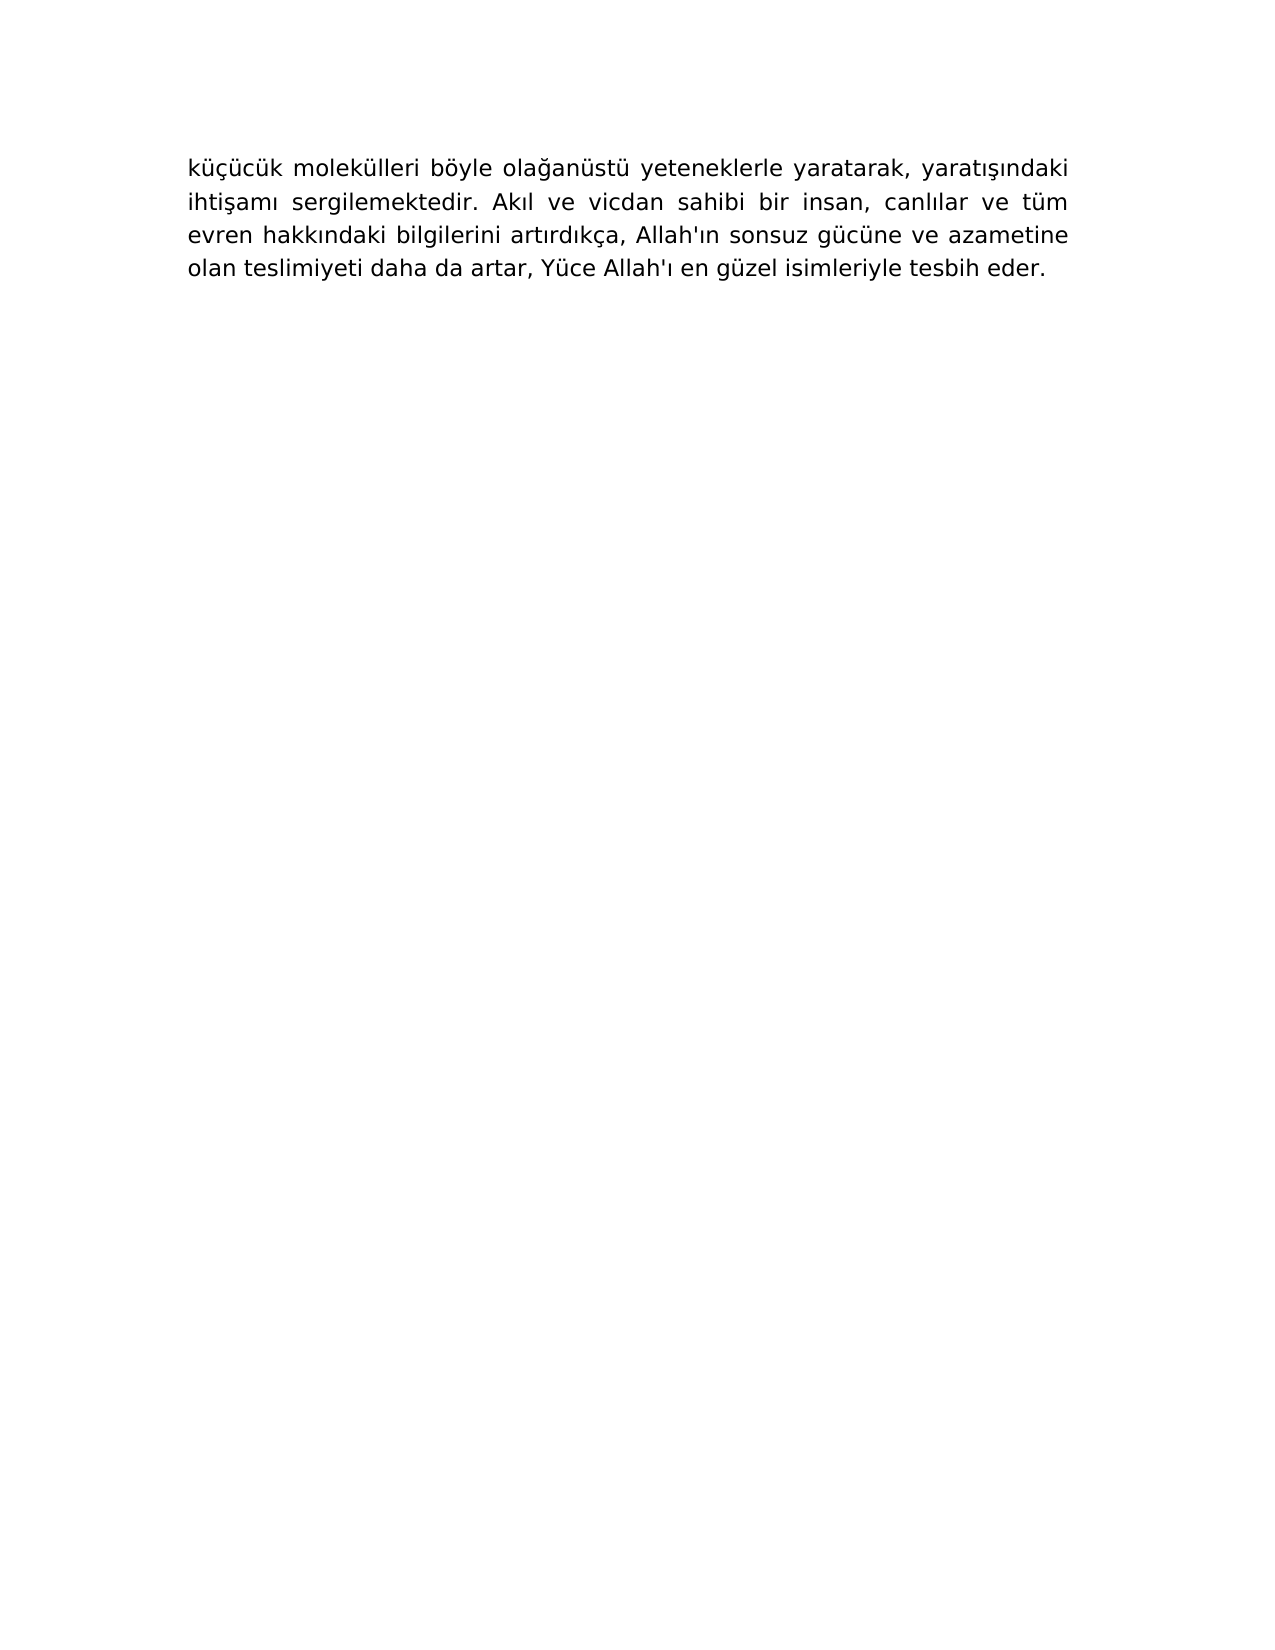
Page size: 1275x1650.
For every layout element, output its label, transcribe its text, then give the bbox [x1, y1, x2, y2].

text küçücük molekülleri böyle olağanüstü yeteneklerle yaratarak, yaratışındaki ihtişamı sergilemektedir. Akıl ve vicdan sahibi bir insan, canlılar ve tüm evren hakkındaki bilgilerini artırdıkça, Allah'ın sonsuz gücüne ve azametine olan teslimiyeti daha da artar, Yüce Allah'ı en güzel isimleriyle tesbih eder. [187, 150, 1070, 283]
